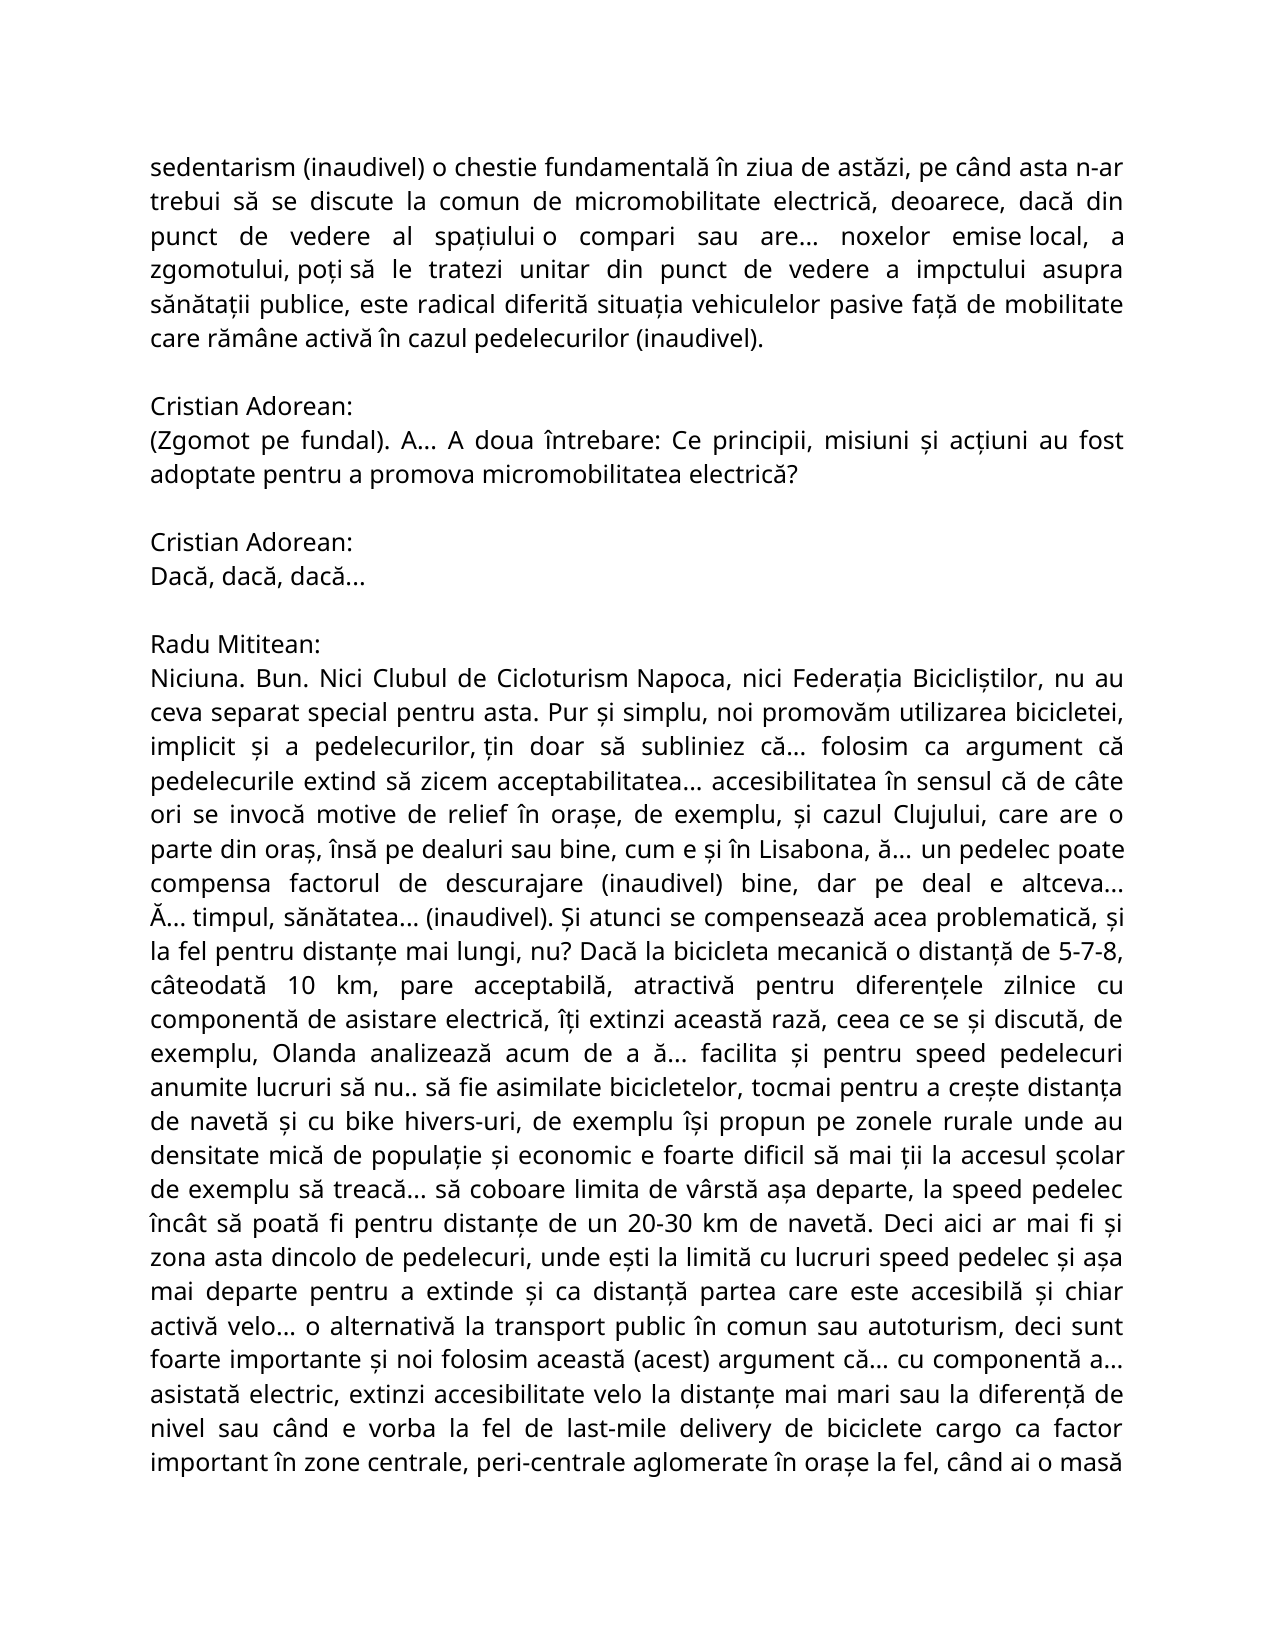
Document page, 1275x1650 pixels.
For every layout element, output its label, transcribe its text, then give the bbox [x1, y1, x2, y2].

text Cristian Adorean: [150, 388, 1125, 422]
text Cristian Adorean: [150, 525, 1125, 559]
text Dacă, dacă, dacă... [150, 559, 1125, 593]
text Niciuna. Bun. Nici Clubul de Cicloturism Napoca, nici Federația Bicicliștilor, nu au ceva separat special pentru asta. Pur și simplu, noi promovăm utilizarea bicicletei, implicit și a pedelecurilor, țin doar să subliniez că... folosim ca argument că pedelecurile extind să zicem acceptabilitatea... accesibilitatea în sensul că de câte ori se invocă motive de relief în orașe, de exemplu, și cazul Clujului, care are o parte din oraș, însă pe dealuri sau bine, cum e și în Lisabona, ă... un pedelec poate compensa factorul de descurajare (inaudivel) bine, dar pe deal e altceva... Ă... timpul, sănătatea... (inaudivel). Și atunci se compensează acea problematică, și la fel pentru distanțe mai lungi, nu? Dacă la bicicleta mecanică o distanță de 5-7-8, câteodată 10 km, pare acceptabilă, atractivă pentru diferențele zilnice cu componentă de asistare electrică, îți extinzi această rază, ceea ce se și discută, de exemplu, Olanda analizează acum de a ă... facilita și pentru speed pedelecuri anumite lucruri să nu.. să fie asimilate bicicletelor, tocmai pentru a crește distanța de navetă și cu bike hivers-uri, de exemplu își propun pe zonele rurale unde au densitate mică de populație și economic e foarte dificil să mai ții la accesul școlar de exemplu să treacă... să coboare limita de vârstă așa departe, la speed pedelec încât să poată fi pentru distanțe de un 20-30 km de navetă. Deci aici ar mai fi și zona asta dincolo de pedelecuri, unde ești la limită cu lucruri speed pedelec și așa mai departe pentru a extinde și ca distanță partea care este accesibilă și chiar activă velo... o alternativă la transport public în comun sau autoturism, deci sunt foarte importante și noi folosim această (acest) argument că… cu componentă a… asistată electric, extinzi accesibilitate velo la distanțe mai mari sau la diferență de nivel sau când e vorba la fel de last-mile delivery de biciclete cargo ca factor important în zone centrale, peri-centrale aglomerate în orașe la fel, când ai o masă [150, 661, 1125, 1478]
text (Zgomot pe fundal). A... A doua întrebare: Ce principii, misiuni și acțiuni au fost adoptate pentru a promova micromobilitatea electrică? [150, 422, 1125, 491]
text sedentarism (inaudivel) o chestie fundamentală în ziua de astăzi, pe când asta n-ar trebui să se discute la comun de micromobilitate electrică, deoarece, dacă din punct de vedere al spațiului o compari sau are... noxelor emise local, a zgomotului, poți să le tratezi unitar din punct de vedere a impctului asupra sănătații publice, este radical diferită situația vehiculelor pasive față de mobilitate care rămâne activă în cazul pedelecurilor (inaudivel). [150, 150, 1125, 354]
text Radu Mititean: [150, 627, 1125, 661]
